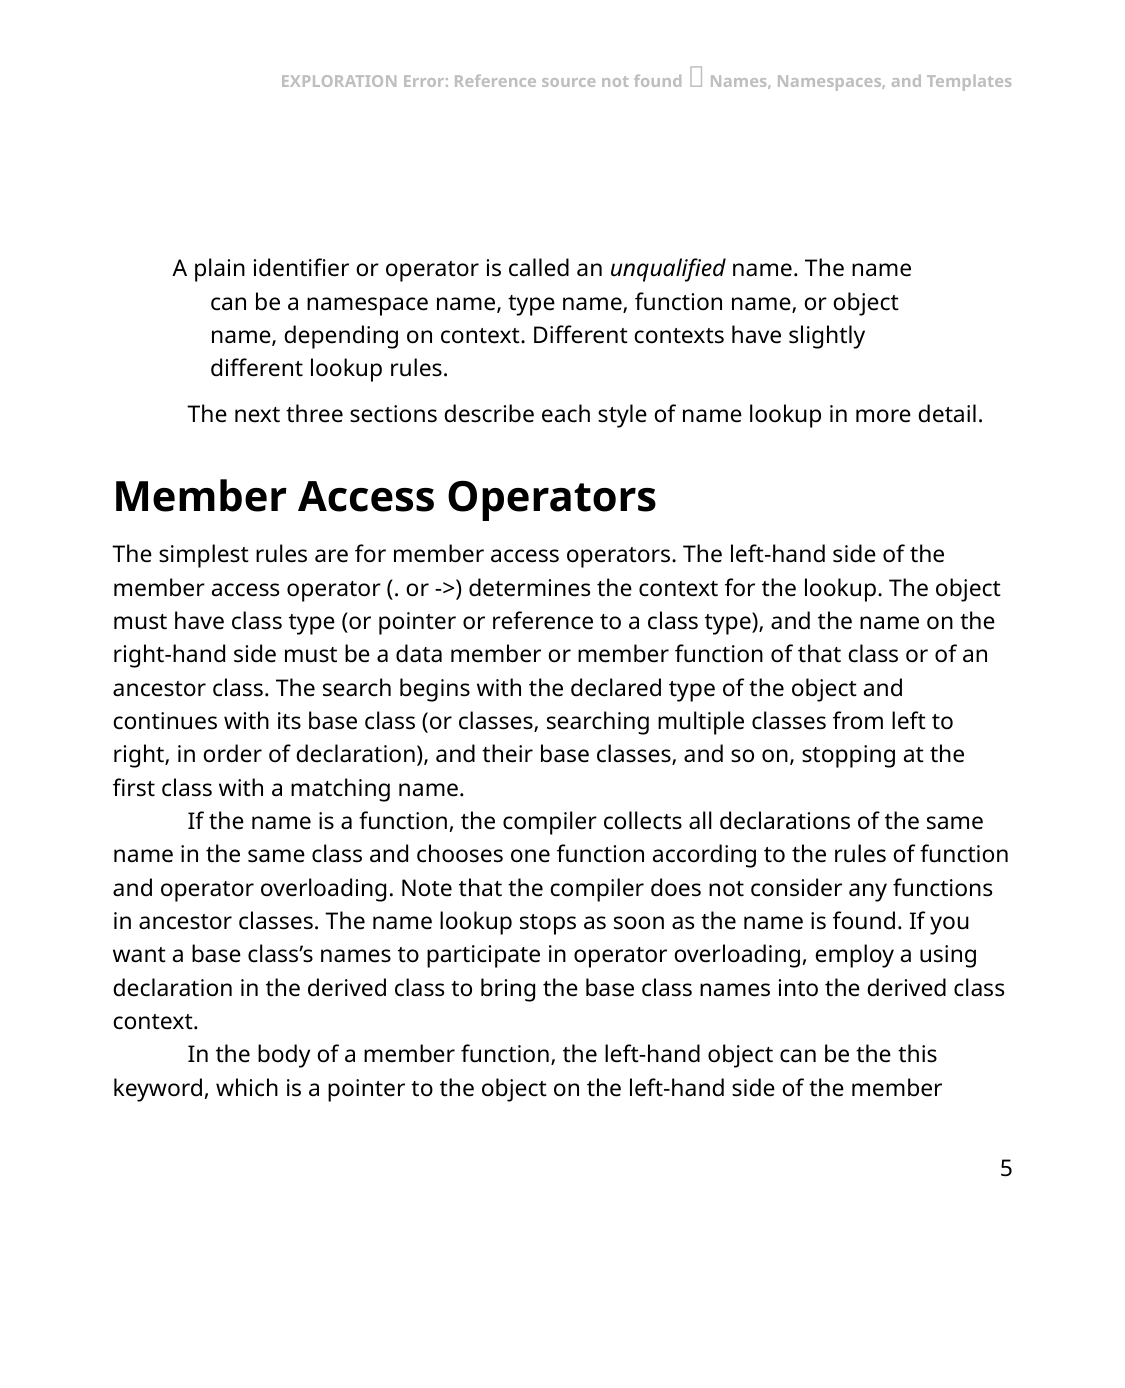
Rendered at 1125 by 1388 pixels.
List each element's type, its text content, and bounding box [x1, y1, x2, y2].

text The next three sections describe each style of name lookup in more detail. [112, 396, 1012, 429]
text A plain identifier or operator is called an unqualified name. The name can be a namespace name, type name, function name, or object name, depending on context. Different contexts have slightly different lookup rules. [172, 250, 922, 384]
subtitle Member Access Operators [112, 467, 1012, 524]
text In the body of a member function, the left-hand object can be the this keyword, which is a pointer to the object on the left-hand side of the member [112, 1036, 1012, 1103]
text If the name is a function, the compiler collects all declarations of the same name in the same class and chooses one function according to the rules of function and operator overloading. Note that the compiler does not consider any functions in ancestor classes. The name lookup stops as soon as the name is found. If you want a base class’s names to participate in operator overloading, employ a using declaration in the derived class to bring the base class names into the derived class context. [112, 803, 1012, 1036]
text The simplest rules are for member access operators. The left-hand side of the member access operator (. or ->) determines the context for the lookup. The object must have class type (or pointer or reference to a class type), and the name on the right-hand side must be a data member or member function of that class or of an ancestor class. The search begins with the declared type of the object and continues with its base class (or classes, searching multiple classes from left to right, in order of declaration), and their base classes, and so on, stopping at the first class with a matching name. [112, 536, 1012, 803]
